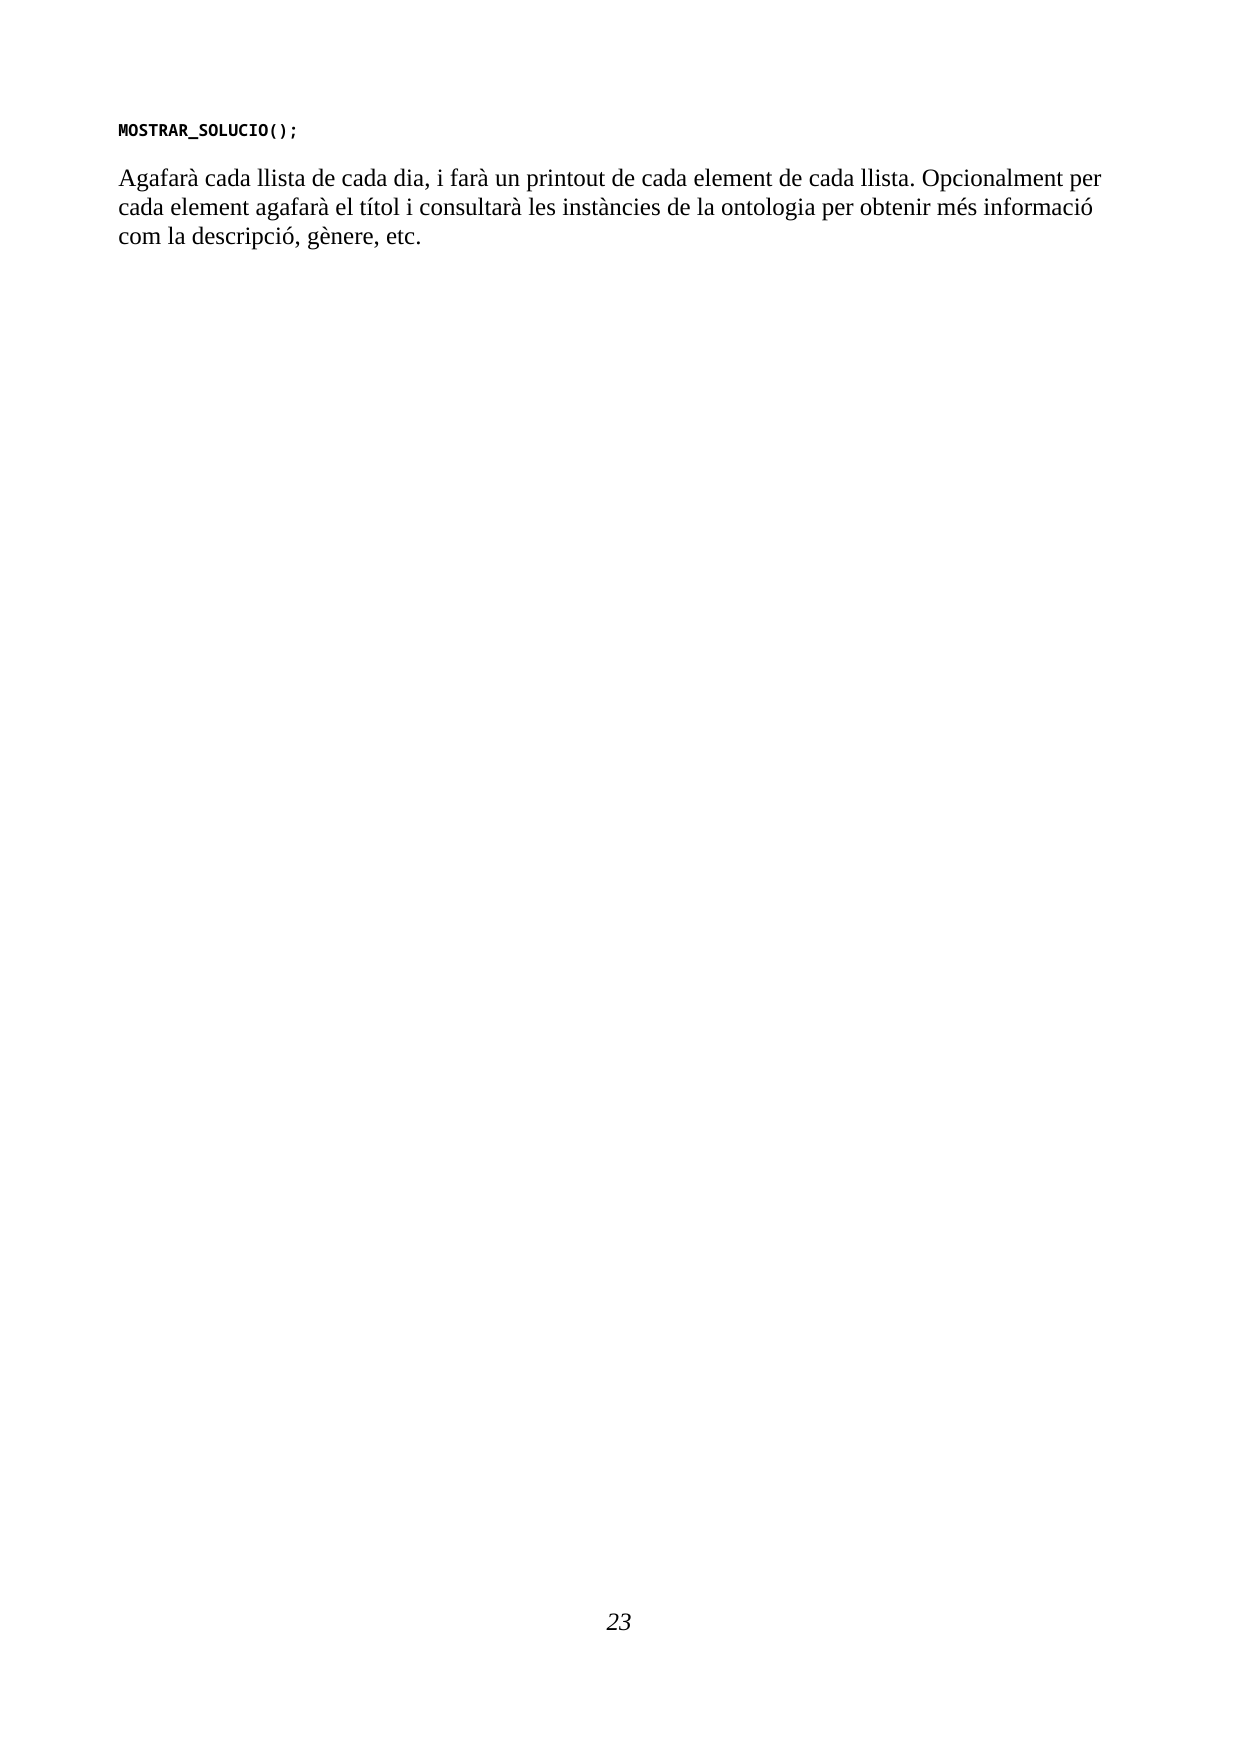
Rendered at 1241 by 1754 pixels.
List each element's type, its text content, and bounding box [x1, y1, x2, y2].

text MOSTRAR_SOLUCIO(); [118, 118, 1122, 141]
text Agafarà cada llista de cada dia, i farà un printout de cada element de cada llista. Opcionalment per cada element agafarà el títol i consultarà les instàncies de la ontologia per obtenir més informació com la descripció, gènere, etc. [118, 163, 1122, 250]
